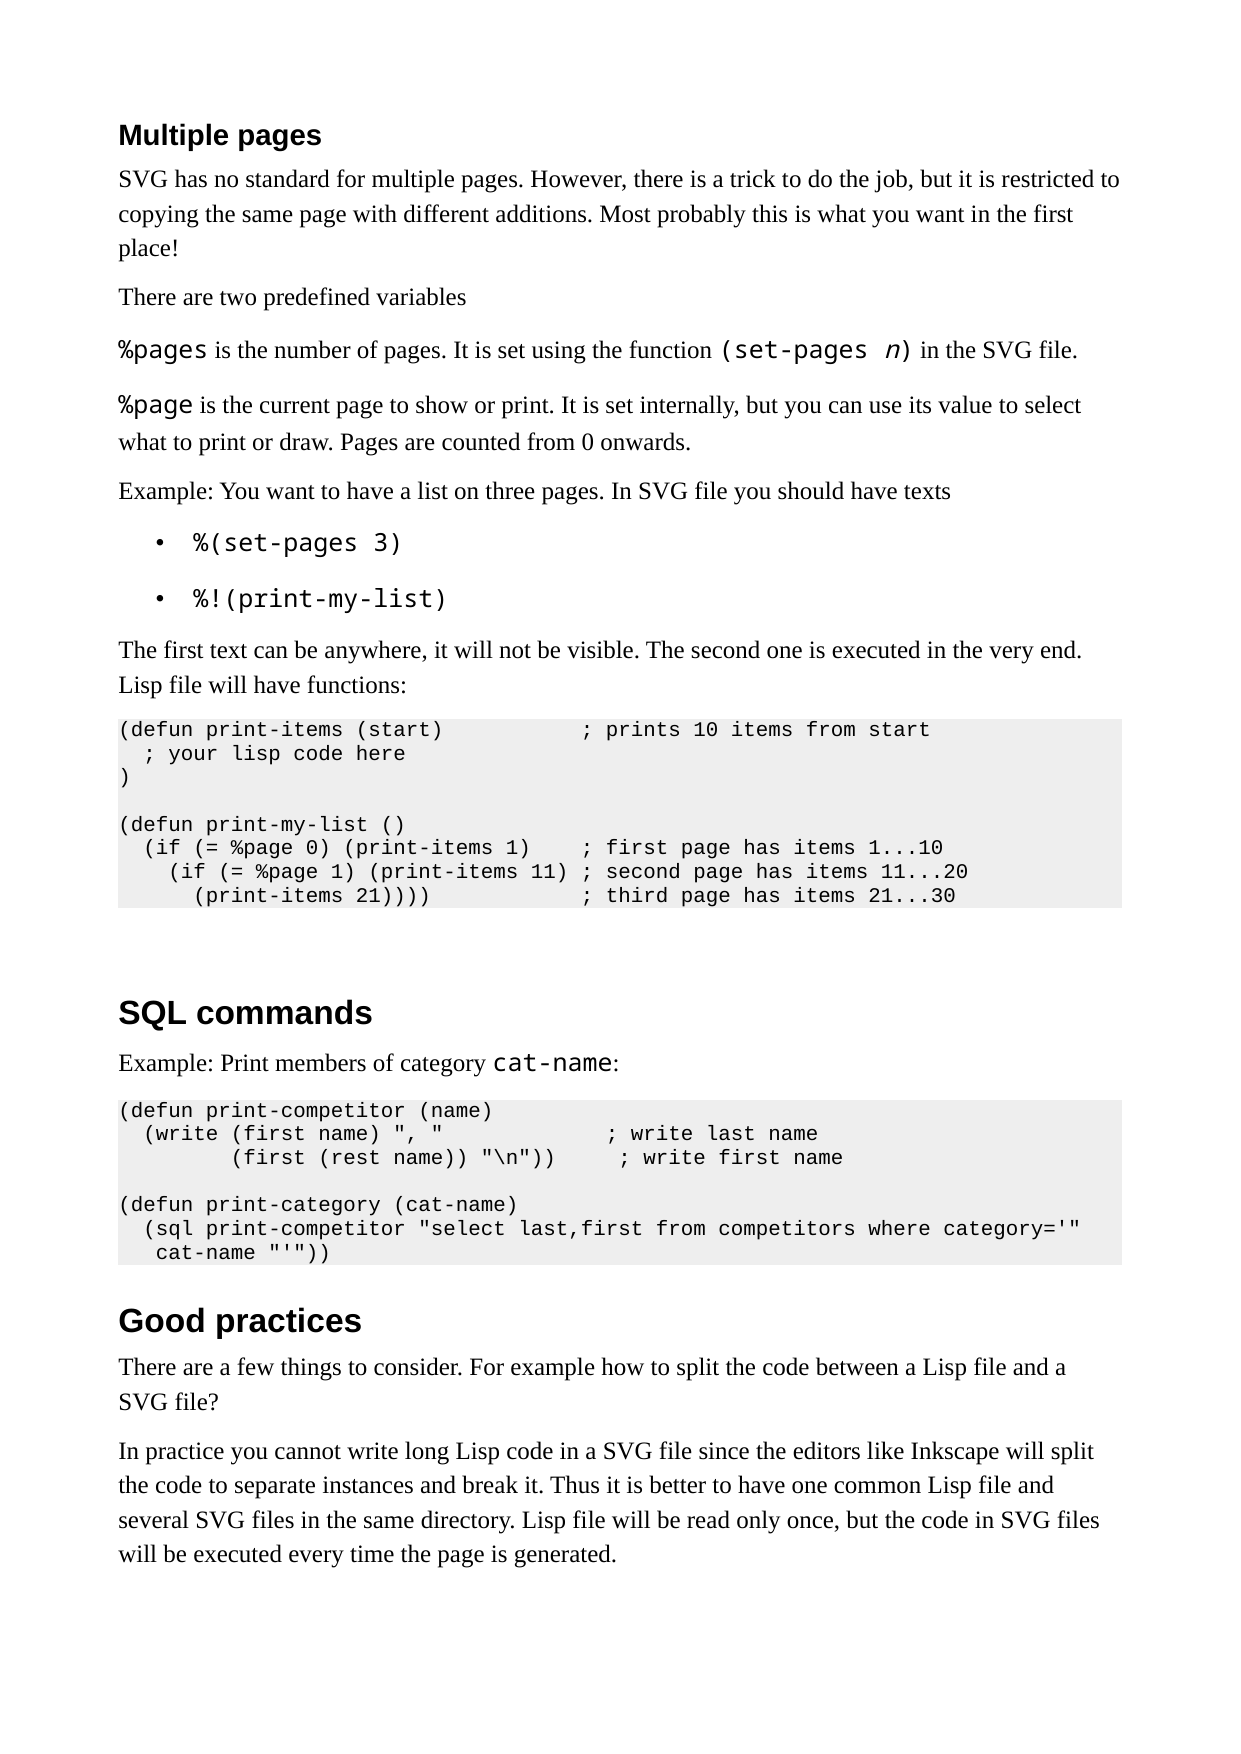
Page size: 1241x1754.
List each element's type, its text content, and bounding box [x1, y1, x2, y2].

text The first text can be anywhere, it will not be visible. The second one is executed in the very end. Lisp file will have functions: [118, 636, 1122, 699]
text There are a few things to consider. For example how to split the code between a Lisp file and a SVG file? [118, 1352, 1122, 1416]
text cat-name "'")) [118, 1242, 1122, 1265]
text ; your lisp code here [118, 743, 1122, 766]
text In practice you cannot write long Lisp code in a SVG file since the editors like Inkscape will split the code to separate instances and break it. Thus it is better to have one common Lisp file and several SVG files in the same directory. Lisp file will be read only once, but the code in SVG files will be executed every time the page is generated. [118, 1436, 1122, 1568]
text (print-items 21)))) ; third page has items 21...30 [118, 885, 1122, 908]
text (defun print-items (start) ; prints 10 items from start [118, 719, 1122, 743]
subtitle Multiple pages [118, 118, 1122, 152]
text Example: You want to have a list on three pages. In SVG file you should have texts [118, 476, 1122, 504]
subtitle Good practices [118, 1301, 1122, 1340]
subtitle SQL commands [118, 993, 1122, 1032]
text (sql print-competitor "select last,first from competitors where category='" [118, 1218, 1122, 1242]
list %(set-pages 3) [156, 525, 1122, 559]
text (defun print-competitor (name) [118, 1100, 1122, 1123]
text (write (first name) ", " ; write last name [118, 1123, 1122, 1147]
text (if (= %page 1) (print-items 11) ; second page has items 11...20 [118, 861, 1122, 885]
text (first (rest name)) "\n")) ; write first name [118, 1147, 1122, 1171]
text There are two predefined variables [118, 282, 1122, 311]
text %pages is the number of pages. It is set using the function (set-pages n) in the SVG file. [118, 331, 1122, 366]
text %page is the current page to show or print. It is set internally, but you can use its value to select what to print or draw. Pages are counted from 0 onwards. [118, 387, 1122, 455]
list %!(print-my-list) [156, 580, 1122, 614]
text ) [118, 766, 1122, 790]
text (defun print-category (cat-name) [118, 1194, 1122, 1218]
text Example: Print members of category cat-name: [118, 1044, 1122, 1078]
text (defun print-my-list () [118, 814, 1122, 837]
text SVG has no standard for multiple pages. However, there is a trick to do the job, but it is restricted to copying the same page with different additions. Most probably this is what you want in the first place! [118, 164, 1122, 262]
text (if (= %page 0) (print-items 1) ; first page has items 1...10 [118, 837, 1122, 861]
